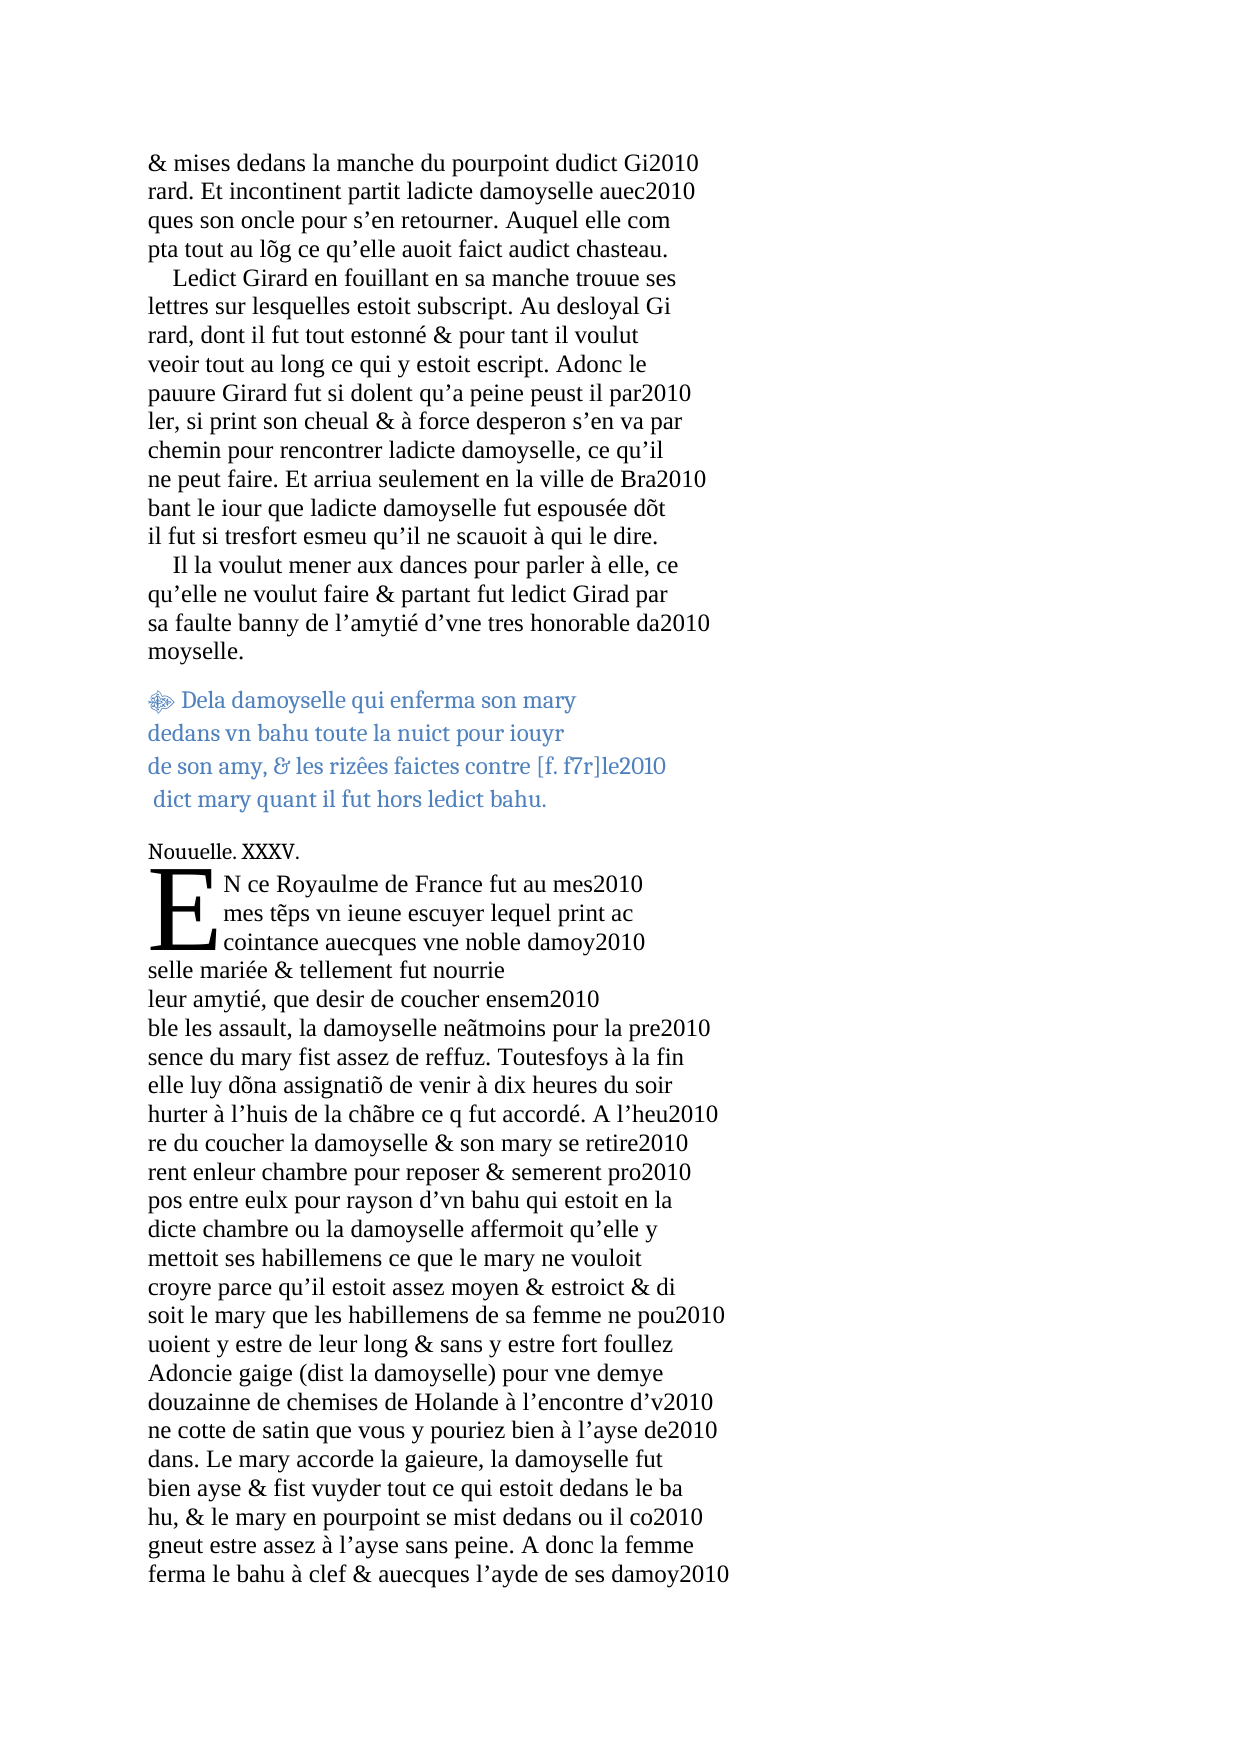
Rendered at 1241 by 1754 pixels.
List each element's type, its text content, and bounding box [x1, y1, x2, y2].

subtitle ❧ Dela damoyselle qui enferma son mary dedans vn bahu toute la nuict pour iouyr de son amy, & les rizêes faictes contre [f. f7r]le2010 dict mary quant il fut hors ledict bahu. [148, 686, 1093, 814]
text EN ce Royaulme de France fut au mes2010 mes tẽps vn ieune escuyer lequel print ac cointance auecques vne noble damoy2010 selle mariée & tellement fut nourrie leur amytié, que desir de coucher ensem2010 ble les assault, la damoyselle neãtmoins pour la pre2010 sence du mary fist assez de reffuz. Toutesfoys à la fin elle luy dõna assignatiõ de venir à dix heures du soir hurter à l’huis de la chãbre ce q fut accordé. A l’heu2010 re du coucher la damoyselle & son mary se retire2010 rent enleur chambre pour reposer & semerent pro2010 pos entre eulx pour rayson d’vn bahu qui estoit en la dicte chambre ou la damoyselle affermoit qu’elle y mettoit ses habillemens ce que le mary ne vouloit croyre parce qu’il estoit assez moyen & estroict & di soit le mary que les habillemens de sa femme ne pou2010 uoient y estre de leur long & sans y estre fort foullez Adoncie gaige (dist la damoyselle) pour vne demye douzainne de chemises de Holande à l’encontre d’v2010 ne cotte de satin que vous y pouriez bien à l’ayse de2010 dans. Le mary accorde la gaieure, la damoyselle fut bien ayse & fist vuyder tout ce qui estoit dedans le ba hu, & le mary en pourpoint se mist dedans ou il co2010 gneut estre assez à l’ayse sans peine. A donc la femme ferma le bahu à clef & auecques l’ayde de ses damoy2010 [148, 869, 1093, 1588]
text & mises dedans la manche du pourpoint dudict Gi2010 rard. Et incontinent partit ladicte damoyselle auec2010 ques son oncle pour s’en retourner. Auquel elle com pta tout au lõg ce qu’elle auoit faict audict chasteau. [148, 148, 1093, 263]
subtitle Nouuelle. XXXV. [148, 839, 1093, 865]
text Ledict Girard en fouillant en sa manche trouue ses lettres sur lesquelles estoit subscript. Au desloyal Gi rard, dont il fut tout estonné & pour tant il voulut veoir tout au long ce qui y estoit escript. Adonc le pauure Girard fut si dolent qu’a peine peust il par2010 ler, si print son cheual & à force desperon s’en va par chemin pour rencontrer ladicte damoyselle, ce qu’il ne peut faire. Et arriua seulement en la ville de Bra2010 bant le iour que ladicte damoyselle fut espousée dõt il fut si tresfort esmeu qu’il ne scauoit à qui le dire. [148, 263, 1093, 550]
text Il la voulut mener aux dances pour parler à elle, ce qu’elle ne voulut faire & partant fut ledict Girad par sa faulte banny de l’amytié d’vne tres honorable da2010 moyselle. [148, 550, 1093, 665]
